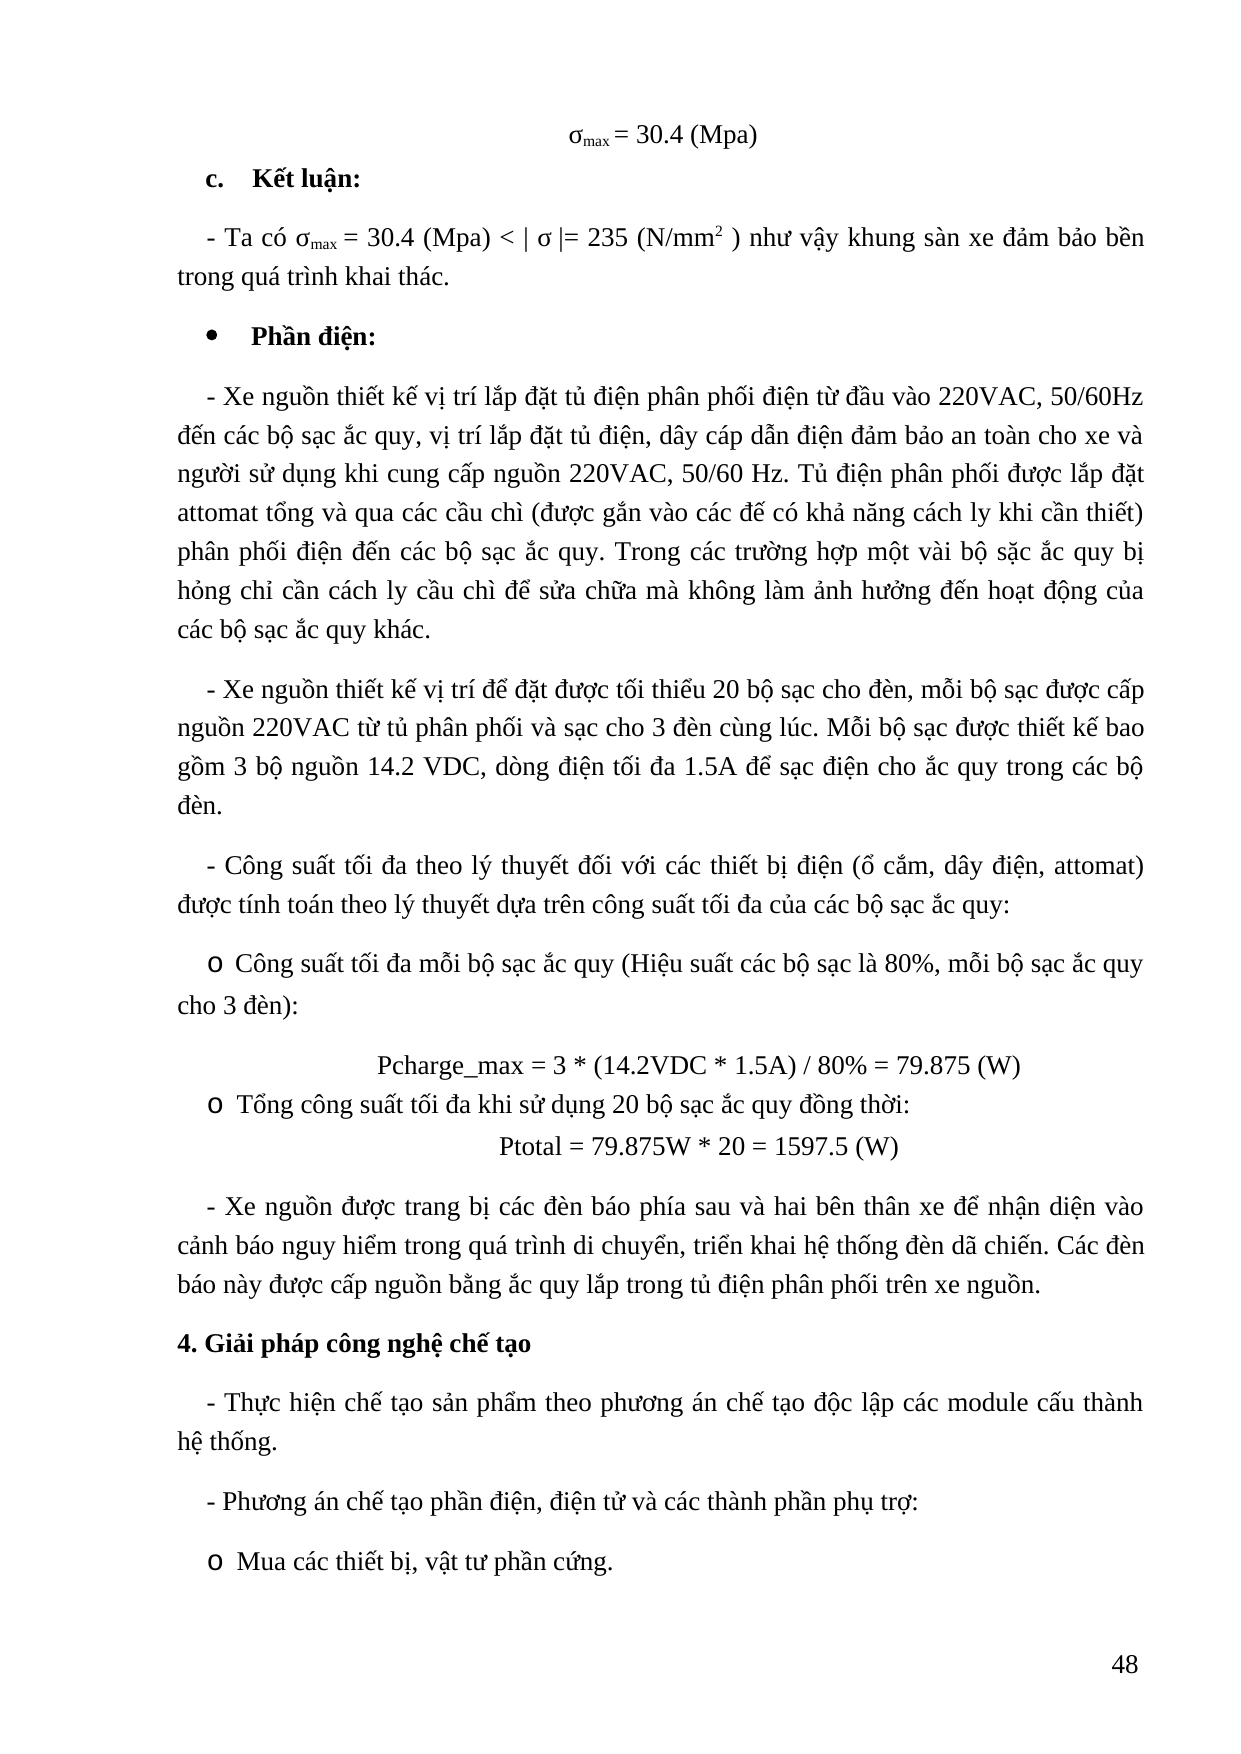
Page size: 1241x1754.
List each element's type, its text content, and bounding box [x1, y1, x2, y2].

list Ptotal = 79.875W * 20 = 1597.5 (W) [252, 1130, 1146, 1161]
list Kết luận: [205, 162, 1146, 193]
list Tổng công suất tối đa khi sử dụng 20 bộ sạc ắc quy đồng thời: [177, 1088, 1146, 1122]
text - Xe nguồn được trang bị các đèn báo phía sau và hai bên thân xe để nhận diện vào cảnh báo nguy hiểm trong quá trình di chuyển, triển khai hệ thống đèn dã chiến. Các đèn báo này được cấp nguồn bằng ắc quy lắp trong tủ điện phân phối trên xe nguồn. [177, 1190, 1146, 1299]
text - Phương án chế tạo phần điện, điện tử và các thành phần phụ trợ: [177, 1485, 1146, 1516]
text Pcharge_max = 3 * (14.2VDC * 1.5A) / 80% = 79.875 (W) [252, 1049, 1146, 1080]
subtitle 4. Giải pháp công nghệ chế tạo [177, 1327, 1146, 1358]
list Phần điện: [207, 320, 1146, 352]
text - Xe nguồn thiết kế vị trí để đặt được tối thiểu 20 bộ sạc cho đèn, mỗi bộ sạc được cấp nguồn 220VAC từ tủ phân phối và sạc cho 3 đèn cùng lúc. Mỗi bộ sạc được thiết kế bao gồm 3 bộ nguồn 14.2 VDC, dòng điện tối đa 1.5A để sạc điện cho ắc quy trong các bộ đèn. [177, 673, 1146, 820]
text - Thực hiện chế tạo sản phẩm theo phương án chế tạo độc lập các module cấu thành hệ thống. [177, 1387, 1146, 1457]
list Công suất tối đa mỗi bộ sạc ắc quy (Hiệu suất các bộ sạc là 80%, mỗi bộ sạc ắc quy cho 3 đèn): [177, 947, 1146, 1020]
text - Xe nguồn thiết kế vị trí lắp đặt tủ điện phân phối điện từ đầu vào 220VAC, 50/60Hz đến các bộ sạc ắc quy, vị trí lắp đặt tủ điện, dây cáp dẫn điện đảm bảo an toàn cho xe và người sử dụng khi cung cấp nguồn 220VAC, 50/60 Hz. Tủ điện phân phối được lắp đặt attomat tổng và qua các cầu chì (được gắn vào các đế có khả năng cách ly khi cần thiết) phân phối điện đến các bộ sạc ắc quy. Trong các trường hợp một vài bộ sặc ắc quy bị hỏng chỉ cần cách ly cầu chì để sửa chữa mà không làm ảnh hưởng đến hoạt động của các bộ sạc ắc quy khác. [177, 380, 1146, 644]
text - Công suất tối đa theo lý thuyết đối với các thiết bị điện (ổ cắm, dây điện, attomat) được tính toán theo lý thuyết dựa trên công suất tối đa của các bộ sạc ắc quy: [177, 849, 1146, 919]
list Mua các thiết bị, vật tư phần cứng. [177, 1545, 1146, 1579]
text - Ta có σmax = 30.4 (Mpa) < | σ |= 235 (N/mm2 ) như vậy khung sàn xe đảm bảo bền trong quá trình khai thác. [177, 221, 1146, 291]
text σmax = 30.4 (Mpa) [177, 118, 1149, 150]
